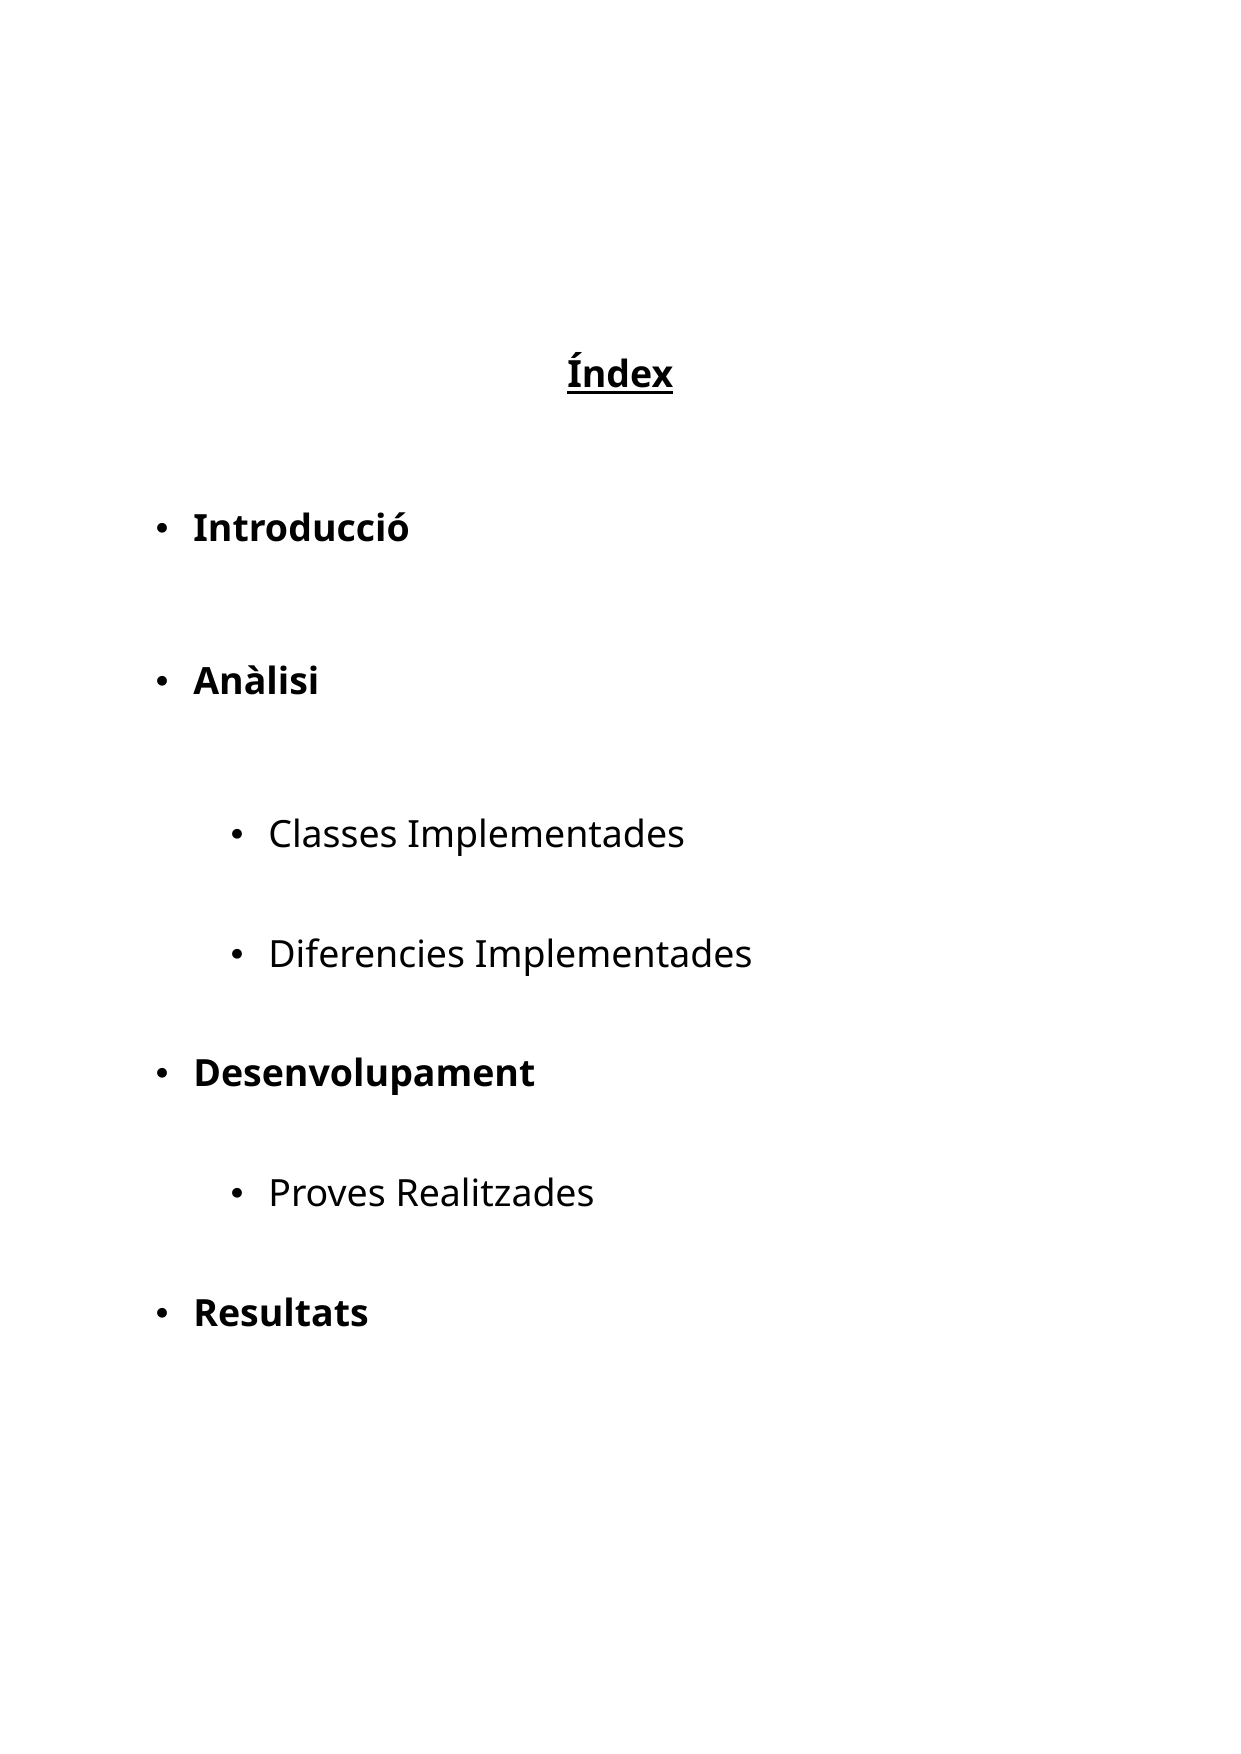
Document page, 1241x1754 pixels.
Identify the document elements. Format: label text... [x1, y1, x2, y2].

list Proves Realitzades [231, 1166, 1122, 1217]
list Desenvolupament [156, 1047, 1122, 1098]
list Anàlisi [156, 654, 1122, 705]
list Resultats [156, 1286, 1122, 1337]
text Índex [118, 348, 1122, 399]
list Classes Implementades [231, 807, 1122, 858]
list Diferencies Implementades [231, 927, 1122, 978]
list Introducció [156, 501, 1122, 552]
